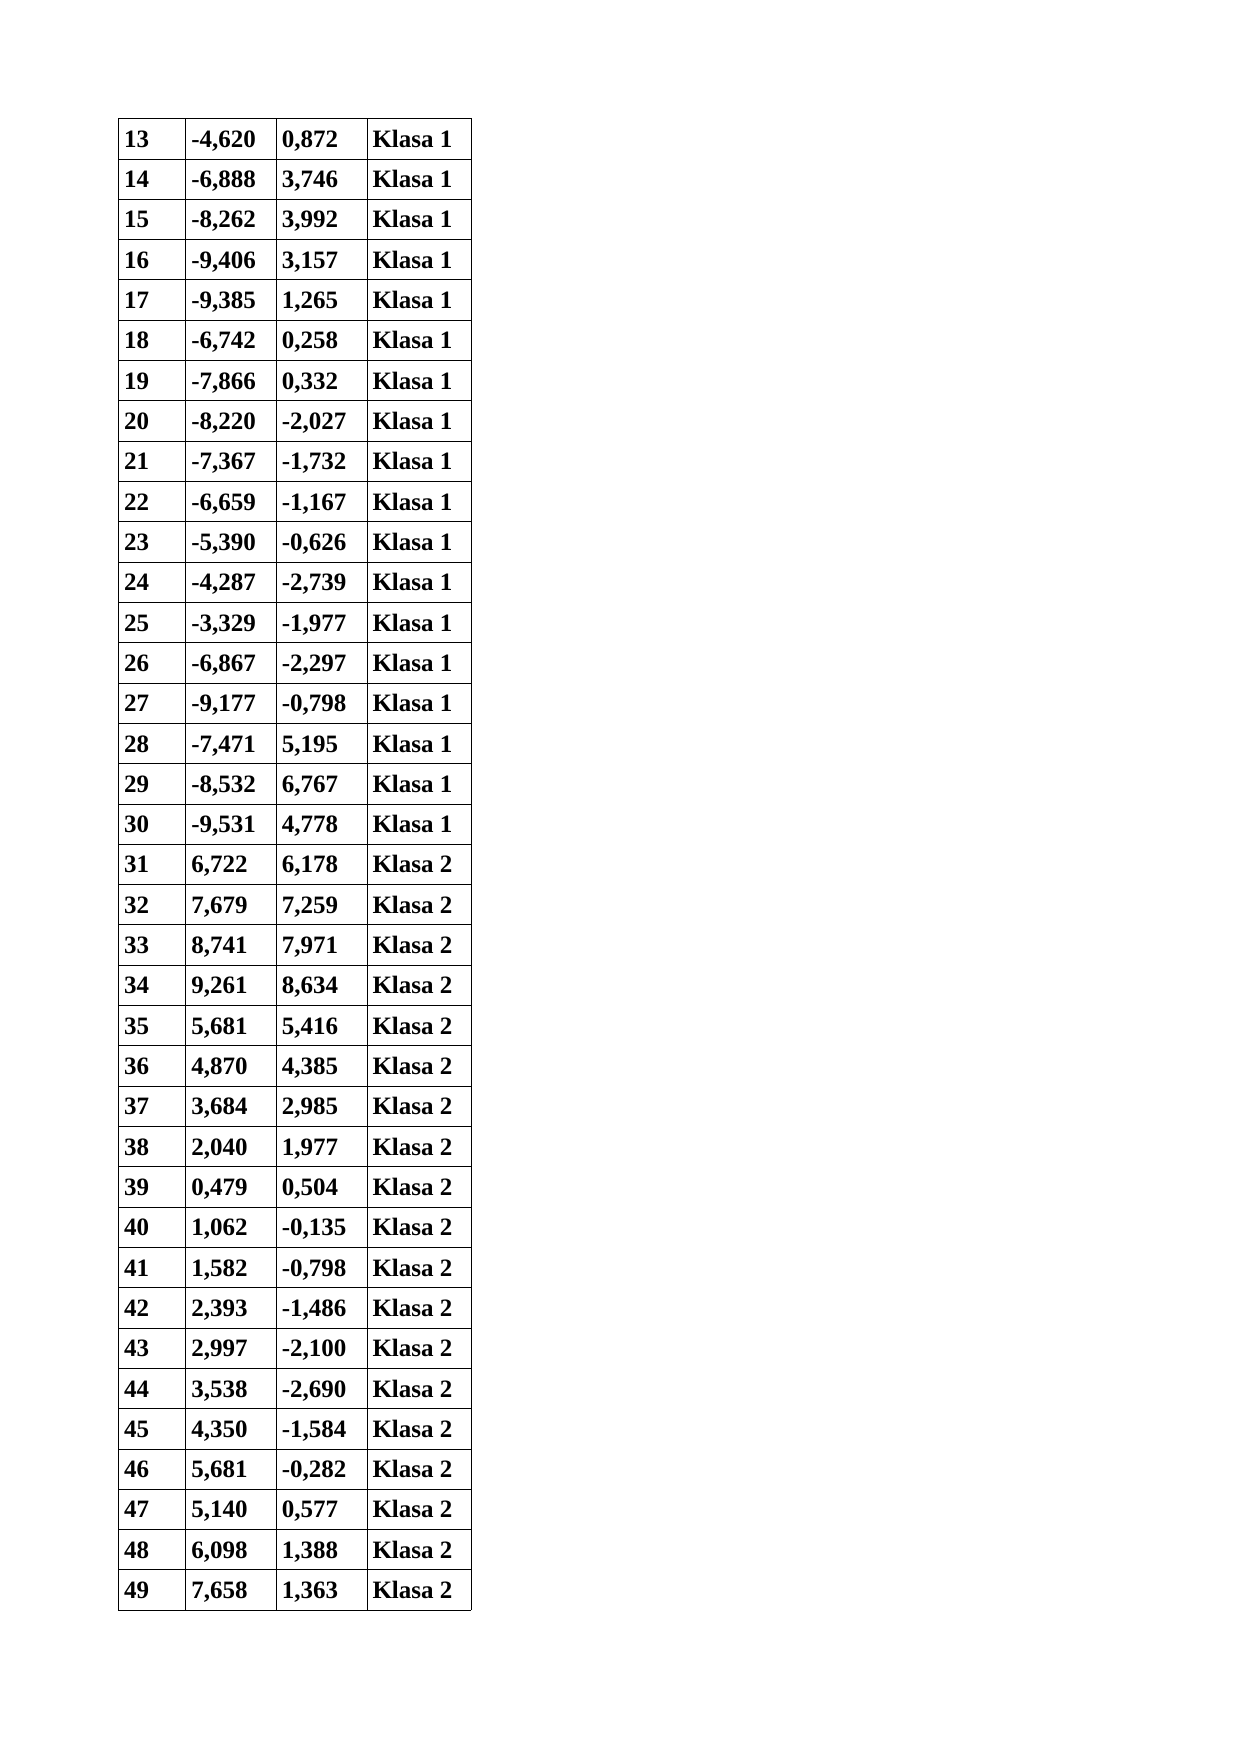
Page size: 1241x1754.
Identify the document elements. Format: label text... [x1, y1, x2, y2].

table_cell 3,538 [186, 1369, 276, 1408]
table_cell 33 [119, 925, 185, 965]
table_cell Klasa 2 [368, 1490, 471, 1529]
table_cell 17 [119, 280, 185, 320]
table_cell 5,140 [186, 1490, 276, 1529]
table_cell Klasa 1 [368, 805, 471, 844]
table_cell 32 [119, 885, 185, 924]
table_cell Klasa 2 [368, 1127, 471, 1166]
table_cell 16 [119, 240, 185, 279]
table_cell Klasa 2 [368, 1288, 471, 1327]
table_cell Klasa 2 [368, 1409, 471, 1448]
table_cell 0,479 [186, 1167, 276, 1207]
table_cell 36 [119, 1046, 185, 1086]
table_cell Klasa 2 [368, 1329, 471, 1368]
table_cell Klasa 2 [368, 1046, 471, 1086]
table_cell -6,888 [186, 160, 276, 199]
table_cell Klasa 1 [368, 361, 471, 400]
table_cell 29 [119, 764, 185, 803]
table_cell 6,178 [277, 845, 367, 884]
table_cell -2,297 [277, 643, 367, 682]
table_cell 7,971 [277, 925, 367, 965]
table_cell 9,261 [186, 966, 276, 1005]
table_cell Klasa 2 [368, 1248, 471, 1287]
table_cell 38 [119, 1127, 185, 1166]
table_cell 1,363 [277, 1570, 367, 1610]
table_cell 6,722 [186, 845, 276, 884]
table_cell 2,040 [186, 1127, 276, 1166]
table_cell 40 [119, 1208, 185, 1247]
table_cell 26 [119, 643, 185, 682]
table_cell Klasa 2 [368, 1087, 471, 1126]
table_cell Klasa 2 [368, 925, 471, 965]
table_cell 4,350 [186, 1409, 276, 1448]
table_cell 49 [119, 1570, 185, 1610]
table_cell Klasa 2 [368, 1570, 471, 1610]
table_cell -0,282 [277, 1450, 367, 1489]
table_cell 20 [119, 401, 185, 441]
table_cell -7,866 [186, 361, 276, 400]
table_cell 4,385 [277, 1046, 367, 1086]
table_cell -1,732 [277, 442, 367, 481]
table_cell -0,798 [277, 1248, 367, 1287]
table_cell 23 [119, 522, 185, 562]
table_cell 41 [119, 1248, 185, 1287]
table_cell -6,659 [186, 482, 276, 521]
table_cell 1,582 [186, 1248, 276, 1287]
table_cell -6,867 [186, 643, 276, 682]
table_cell 1,388 [277, 1530, 367, 1569]
table_cell 31 [119, 845, 185, 884]
table_cell 3,746 [277, 160, 367, 199]
table_cell 30 [119, 805, 185, 844]
table_cell -8,262 [186, 200, 276, 239]
table_cell 27 [119, 684, 185, 723]
table_cell -2,739 [277, 563, 367, 602]
table_cell Klasa 2 [368, 1167, 471, 1207]
table_cell 8,741 [186, 925, 276, 965]
table_cell 39 [119, 1167, 185, 1207]
table_cell -7,367 [186, 442, 276, 481]
table_cell 44 [119, 1369, 185, 1408]
table_cell 2,393 [186, 1288, 276, 1327]
table_cell Klasa 1 [368, 764, 471, 803]
table_cell 5,416 [277, 1006, 367, 1045]
table_cell 19 [119, 361, 185, 400]
table_cell 14 [119, 160, 185, 199]
table_cell Klasa 1 [368, 482, 471, 521]
table_cell 0,577 [277, 1490, 367, 1529]
table_cell -3,329 [186, 603, 276, 642]
table_cell 0,332 [277, 361, 367, 400]
table_cell Klasa 2 [368, 1530, 471, 1569]
table_cell 6,767 [277, 764, 367, 803]
table_cell -0,135 [277, 1208, 367, 1247]
table_cell -8,532 [186, 764, 276, 803]
table_cell 3,157 [277, 240, 367, 279]
table_cell Klasa 1 [368, 442, 471, 481]
table_cell Klasa 2 [368, 885, 471, 924]
table_cell Klasa 1 [368, 603, 471, 642]
table_cell Klasa 1 [368, 321, 471, 360]
table_cell Klasa 1 [368, 280, 471, 320]
table_cell 47 [119, 1490, 185, 1529]
table_cell 2,997 [186, 1329, 276, 1368]
table_cell 46 [119, 1450, 185, 1489]
table_cell Klasa 1 [368, 240, 471, 279]
table_cell Klasa 2 [368, 1450, 471, 1489]
table_cell -0,626 [277, 522, 367, 562]
table_cell Klasa 1 [368, 522, 471, 562]
table_cell 0,504 [277, 1167, 367, 1207]
table_cell Klasa 1 [368, 119, 471, 158]
table_cell 22 [119, 482, 185, 521]
table_cell 42 [119, 1288, 185, 1327]
table_cell Klasa 1 [368, 160, 471, 199]
table_cell 3,684 [186, 1087, 276, 1126]
table_cell -5,390 [186, 522, 276, 562]
table_cell 3,992 [277, 200, 367, 239]
table_cell -8,220 [186, 401, 276, 441]
table_cell Klasa 1 [368, 684, 471, 723]
table_cell 28 [119, 724, 185, 763]
table_cell Klasa 1 [368, 724, 471, 763]
table_cell 1,977 [277, 1127, 367, 1166]
table_cell 4,778 [277, 805, 367, 844]
table_cell 5,681 [186, 1450, 276, 1489]
table_cell -9,531 [186, 805, 276, 844]
table_cell Klasa 2 [368, 1208, 471, 1247]
table_cell 18 [119, 321, 185, 360]
table_cell -9,406 [186, 240, 276, 279]
table_cell 6,098 [186, 1530, 276, 1569]
table_cell 5,681 [186, 1006, 276, 1045]
table_cell Klasa 1 [368, 563, 471, 602]
table_cell -2,027 [277, 401, 367, 441]
table_cell 37 [119, 1087, 185, 1126]
table_cell 35 [119, 1006, 185, 1045]
table_cell 4,870 [186, 1046, 276, 1086]
table_cell 1,265 [277, 280, 367, 320]
table_cell 0,872 [277, 119, 367, 158]
table_cell 2,985 [277, 1087, 367, 1126]
table_cell 24 [119, 563, 185, 602]
table_cell -7,471 [186, 724, 276, 763]
table_cell 48 [119, 1530, 185, 1569]
table_cell 13 [119, 119, 185, 158]
table_cell Klasa 2 [368, 1369, 471, 1408]
table_cell -1,167 [277, 482, 367, 521]
table_cell Klasa 1 [368, 643, 471, 682]
table_cell -4,287 [186, 563, 276, 602]
table_cell -9,177 [186, 684, 276, 723]
table_cell -6,742 [186, 321, 276, 360]
table_cell Klasa 2 [368, 1006, 471, 1045]
table_cell -9,385 [186, 280, 276, 320]
table_cell 7,679 [186, 885, 276, 924]
table_cell 0,258 [277, 321, 367, 360]
table_cell 43 [119, 1329, 185, 1368]
table_cell 1,062 [186, 1208, 276, 1247]
table_cell -1,977 [277, 603, 367, 642]
table_cell -0,798 [277, 684, 367, 723]
table_cell 8,634 [277, 966, 367, 1005]
table_cell 34 [119, 966, 185, 1005]
table_cell -4,620 [186, 119, 276, 158]
table_cell 7,259 [277, 885, 367, 924]
table_cell Klasa 1 [368, 200, 471, 239]
table_cell -1,584 [277, 1409, 367, 1448]
table_cell 25 [119, 603, 185, 642]
table_cell 7,658 [186, 1570, 276, 1610]
table_cell 5,195 [277, 724, 367, 763]
table_cell -2,690 [277, 1369, 367, 1408]
table_cell -2,100 [277, 1329, 367, 1368]
table_cell Klasa 2 [368, 966, 471, 1005]
table_cell Klasa 2 [368, 845, 471, 884]
table_cell 21 [119, 442, 185, 481]
table_cell Klasa 1 [368, 401, 471, 441]
table_cell 15 [119, 200, 185, 239]
table_cell -1,486 [277, 1288, 367, 1327]
table_cell 45 [119, 1409, 185, 1448]
